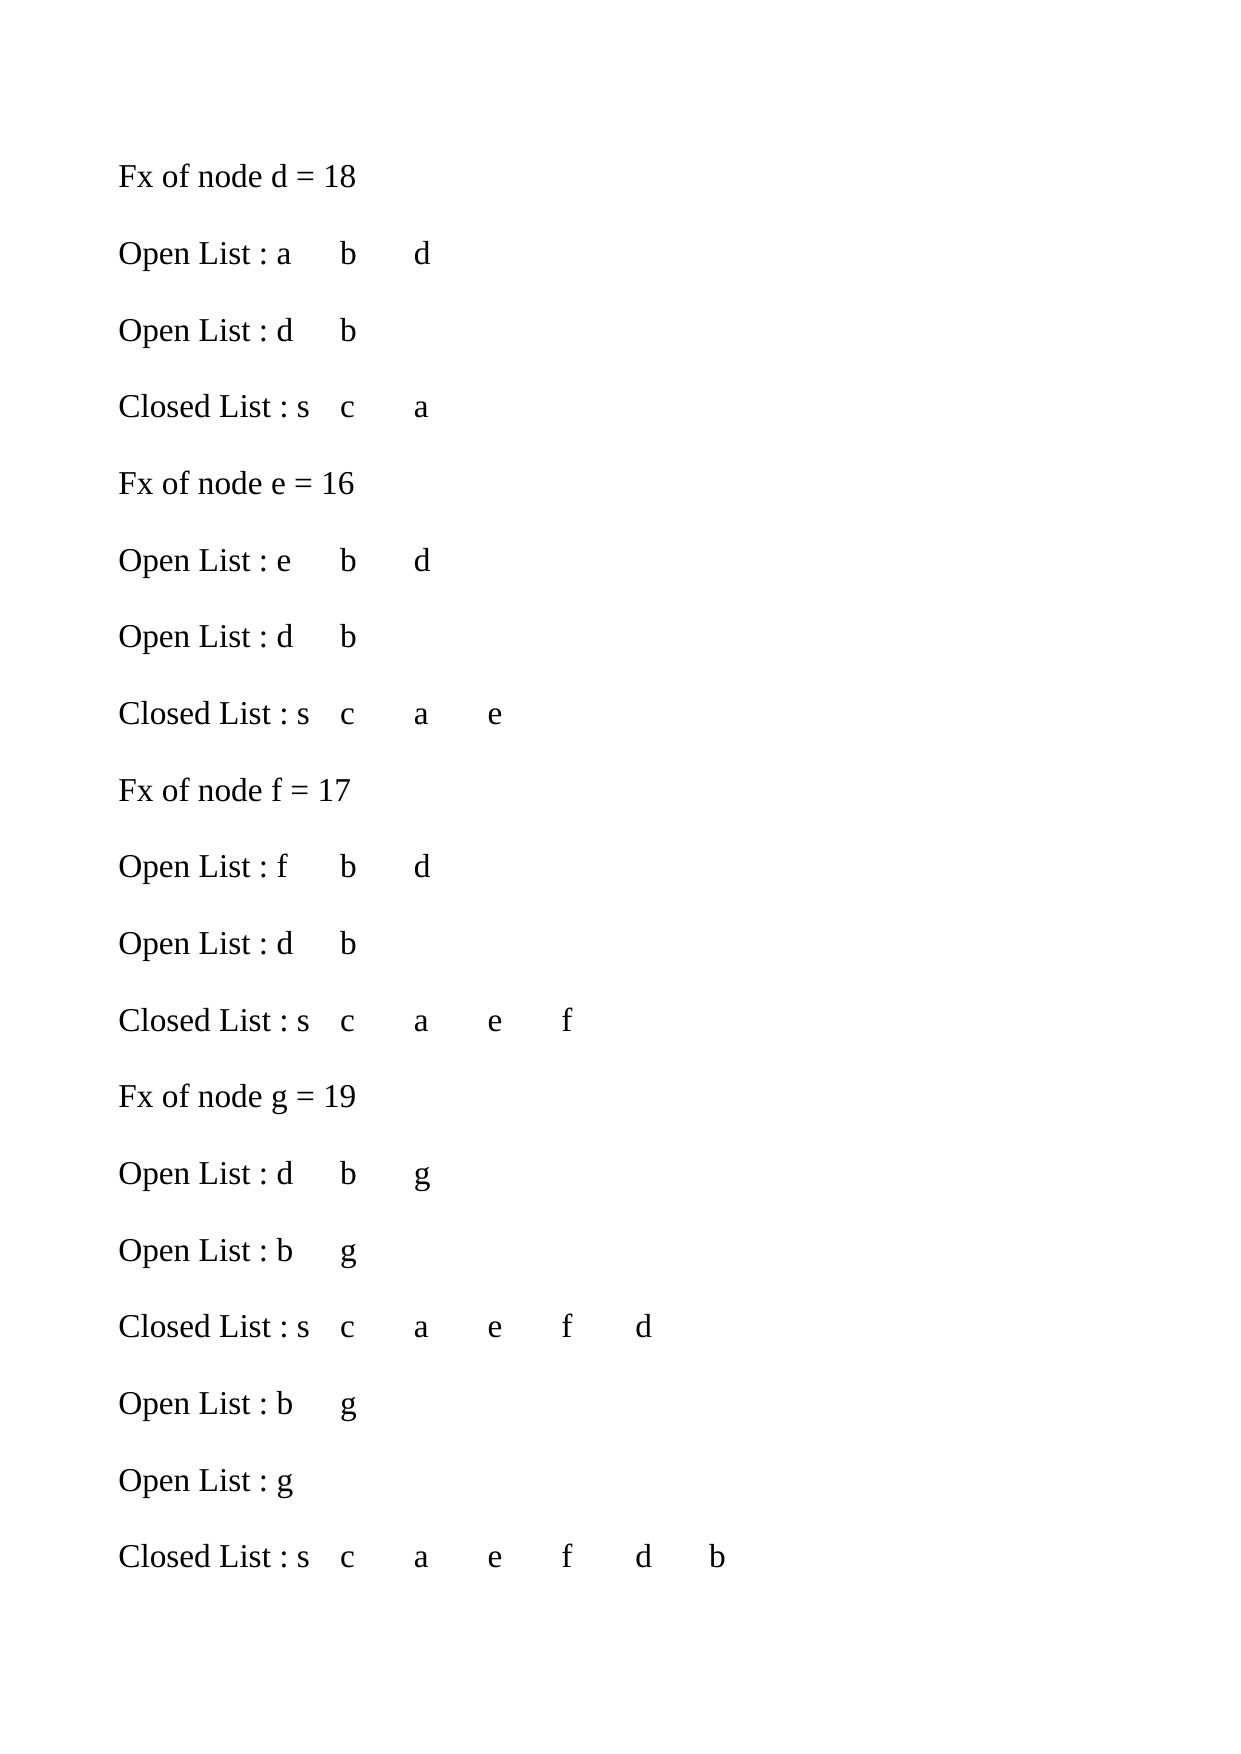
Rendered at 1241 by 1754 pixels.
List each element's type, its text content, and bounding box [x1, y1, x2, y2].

text Open List : d b [118, 616, 1122, 655]
text Open List : d b g [118, 1153, 1122, 1191]
text Open List : f b d [118, 846, 1122, 885]
text Closed List : s c a e f d b [118, 1536, 1122, 1575]
text Open List : d b [118, 310, 1122, 348]
text Open List : g [118, 1460, 1122, 1498]
text Open List : a b d [118, 233, 1122, 271]
text Fx of node f = 17 [118, 770, 1122, 808]
text Fx of node e = 16 [118, 463, 1122, 501]
text Closed List : s c a e f d [118, 1306, 1122, 1345]
text Fx of node d = 18 [118, 156, 1122, 195]
text Closed List : s c a e f [118, 1000, 1122, 1038]
text Open List : b g [118, 1230, 1122, 1268]
text Open List : d b [118, 923, 1122, 961]
text Closed List : s c a e [118, 693, 1122, 731]
text Open List : b g [118, 1383, 1122, 1421]
text Fx of node g = 19 [118, 1076, 1122, 1115]
text Closed List : s c a [118, 386, 1122, 425]
text Open List : e b d [118, 540, 1122, 578]
